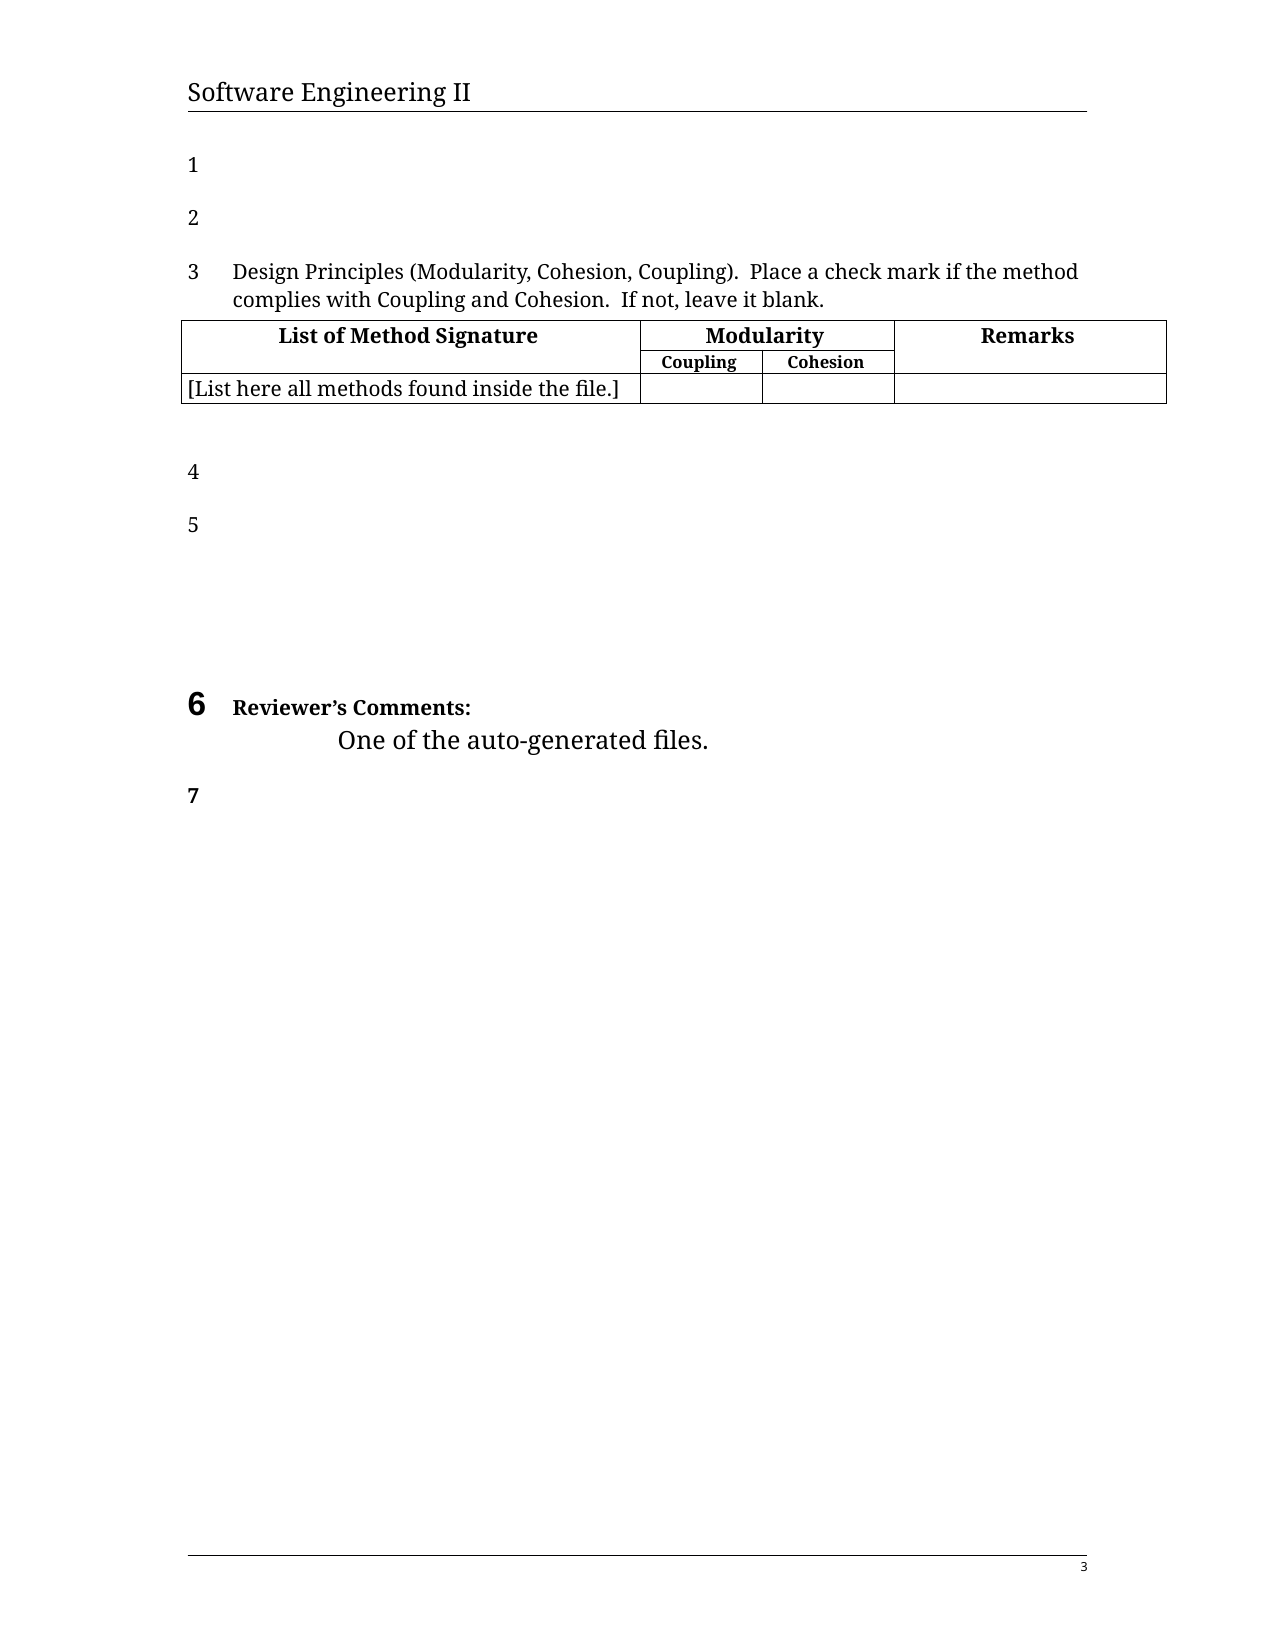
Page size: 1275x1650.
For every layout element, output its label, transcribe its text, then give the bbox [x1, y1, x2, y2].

subtitle Design Principles (Modularity, Cohesion, Coupling). Place a check mark if the method complies with Coupling and Cohesion. If not, leave it blank. [187, 257, 1087, 314]
table_cell [641, 374, 646, 403]
subtitle Reviewer’s Comments: One of the auto-generated files. [187, 684, 1087, 757]
table_header Remarks [895, 321, 1166, 373]
table_cell [895, 374, 900, 403]
table_cell [763, 374, 768, 403]
table_header Modularity [883, 321, 894, 349]
table_cell Cohesion [883, 351, 894, 373]
table_cell [883, 374, 894, 403]
table_cell [751, 374, 762, 403]
table_cell Coupling [751, 351, 762, 373]
table_header List of Method Signature [182, 321, 640, 373]
table_cell [1155, 374, 1166, 403]
